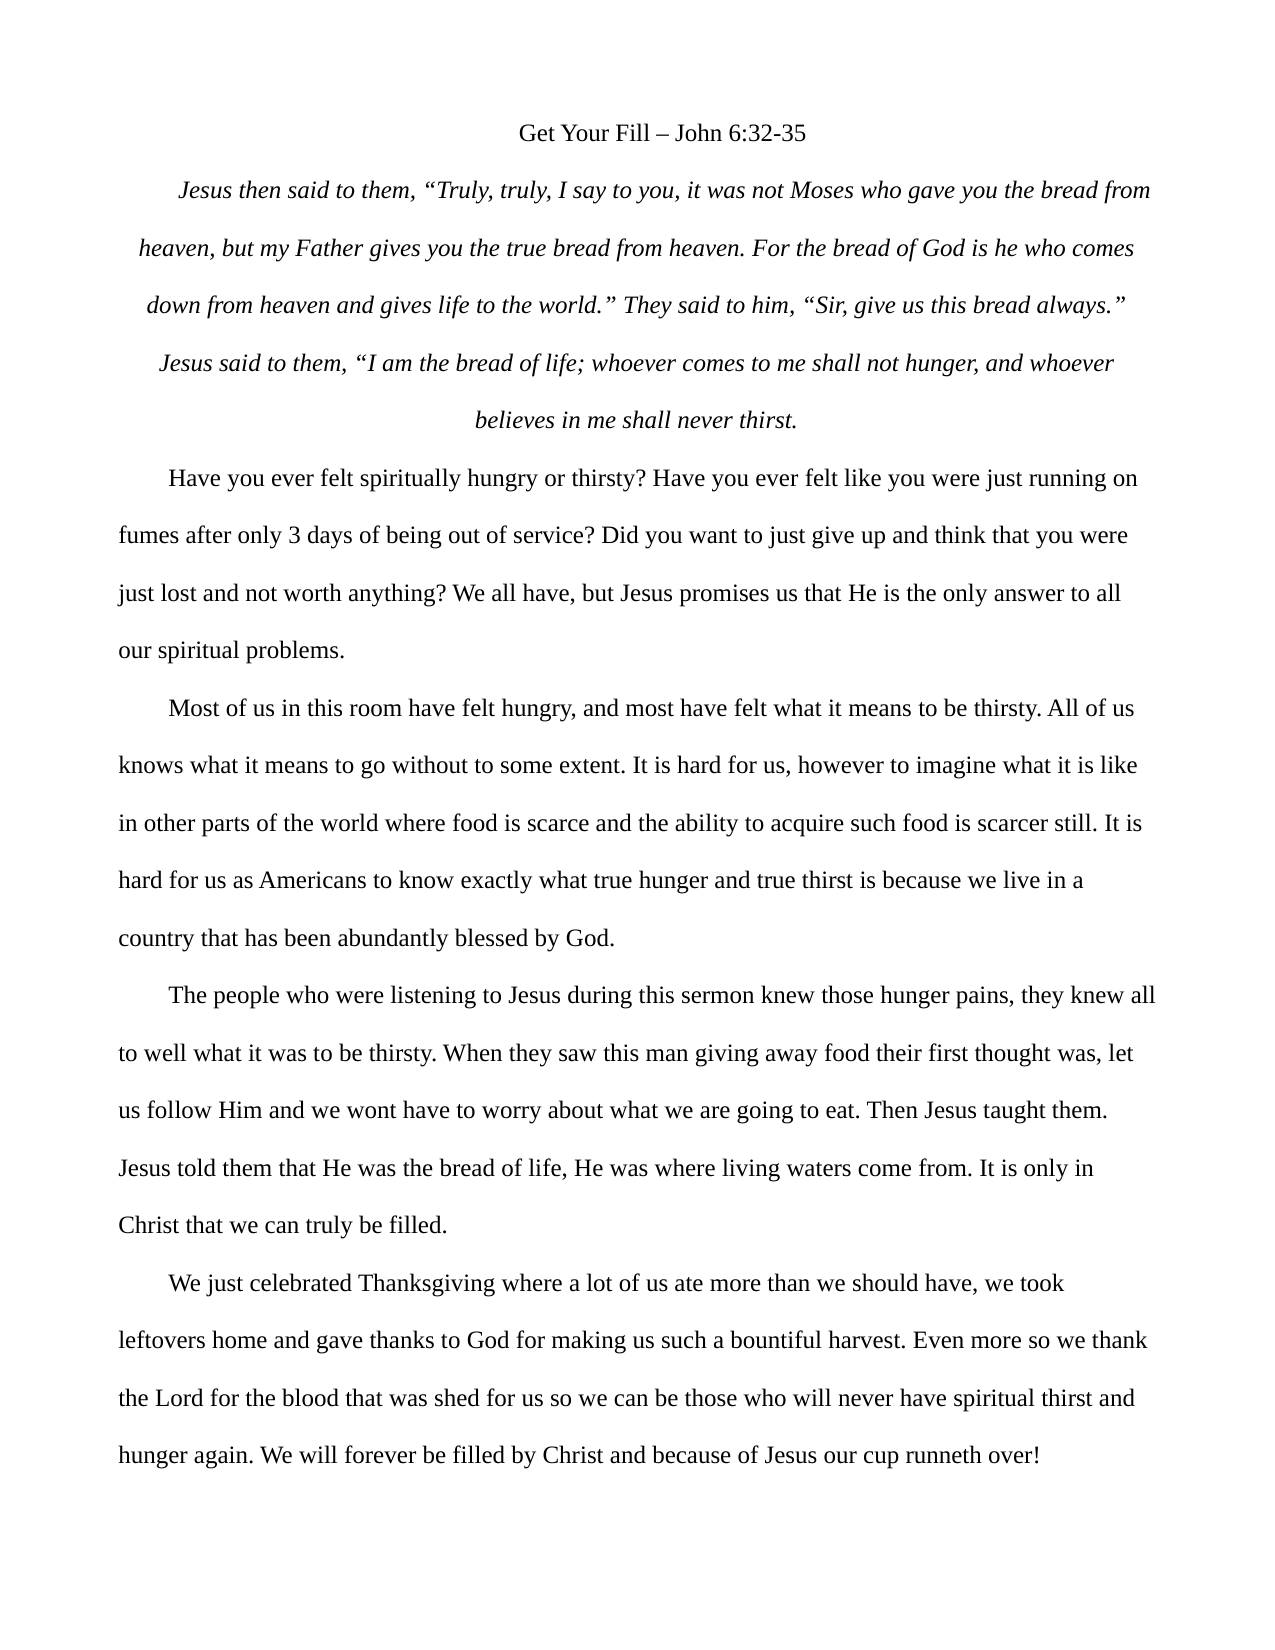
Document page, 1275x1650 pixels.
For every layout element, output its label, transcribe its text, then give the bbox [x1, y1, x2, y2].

text The people who were listening to Jesus during this sermon knew those hunger pains, they knew all to well what it was to be thirsty. When they saw this man giving away food their first thought was, let us follow Him and we wont have to worry about what we are going to eat. Then Jesus taught them. Jesus told them that He was the bread of life, He was where living waters come from. It is only in Christ that we can truly be filled. [118, 981, 1157, 1239]
text Get Your Fill – John 6:32-35 [118, 118, 1157, 147]
text Jesus then said to them, “Truly, truly, I say to you, it was not Moses who gave you the bread from heaven, but my Father gives you the true bread from heaven. For the bread of God is he who comes down from heaven and gives life to the world.” They said to him, “Sir, give us this bread always.” Jesus said to them, “I am the bread of life; whoever comes to me shall not hunger, and whoever believes in me shall never thirst. [118, 176, 1157, 434]
text Have you ever felt spiritually hungry or thirsty? Have you ever felt like you were just running on fumes after only 3 days of being out of service? Did you want to just give up and think that you were just lost and not worth anything? We all have, but Jesus promises us that He is the only answer to all our spiritual problems. [118, 463, 1157, 664]
text Most of us in this room have felt hungry, and most have felt what it means to be thirsty. All of us knows what it means to go without to some extent. It is hard for us, however to imagine what it is like in other parts of the world where food is scarce and the ability to acquire such food is scarcer still. It is hard for us as Americans to know exactly what true hunger and true thirst is because we live in a country that has been abundantly blessed by God. [118, 693, 1157, 952]
text We just celebrated Thanksgiving where a lot of us ate more than we should have, we took leftovers home and gave thanks to God for making us such a bountiful harvest. Even more so we thank the Lord for the blood that was shed for us so we can be those who will never have spiritual thirst and hunger again. We will forever be filled by Christ and because of Jesus our cup runneth over! [118, 1268, 1157, 1469]
